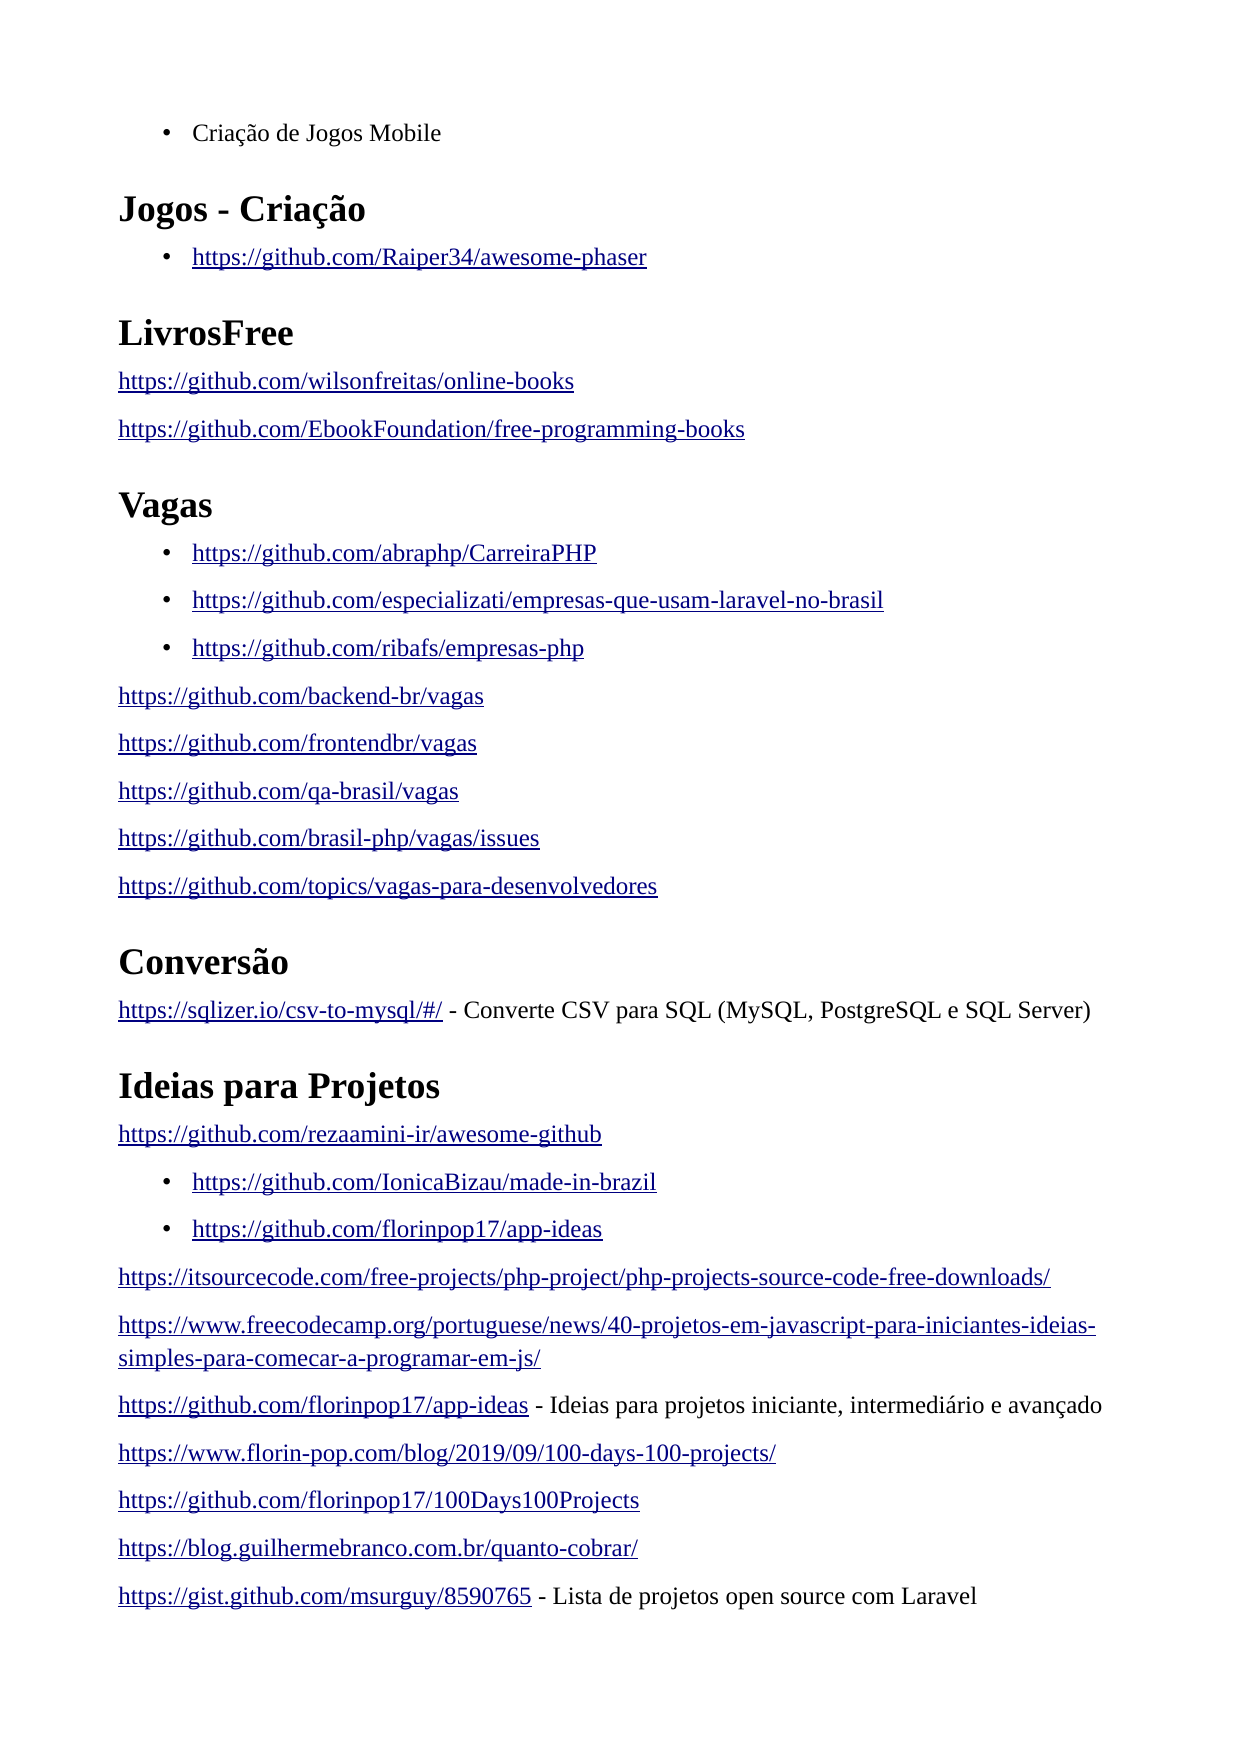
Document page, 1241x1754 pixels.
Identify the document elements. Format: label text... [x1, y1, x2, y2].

text https://github.com/florinpop17/app-ideas - Ideias para projetos iniciante, intermediário e avançado [118, 1390, 1122, 1419]
list Criação de Jogos Mobile [162, 118, 1122, 147]
text https://github.com/florinpop17/100Days100Projects [118, 1486, 1122, 1514]
text https://blog.guilhermebranco.com.br/quanto-cobrar/ [118, 1533, 1122, 1562]
text https://www.florin-pop.com/blog/2019/09/100-days-100-projects/ [118, 1438, 1122, 1467]
list https://github.com/especializati/empresas-que-usam-laravel-no-brasil [162, 586, 1122, 614]
text https://github.com/wilsonfreitas/online-books [118, 366, 1122, 395]
text https://gist.github.com/msurguy/8590765 - Lista de projetos open source com Laravel [118, 1581, 1122, 1609]
text https://www.freecodecamp.org/portuguese/news/40-projetos-em-javascript-para-iniciantes-ideias-simples-para-comecar-a-programar-em-js/ [118, 1310, 1122, 1371]
subtitle Vagas [118, 482, 1122, 525]
text https://github.com/brasil-php/vagas/issues [118, 823, 1122, 852]
subtitle Conversão [118, 939, 1122, 983]
text https://github.com/rezaamini-ir/awesome-github [118, 1119, 1122, 1148]
list https://github.com/ribafs/empresas-php [162, 633, 1122, 662]
list https://github.com/florinpop17/app-ideas [162, 1214, 1122, 1243]
text https://github.com/frontendbr/vagas [118, 728, 1122, 757]
list https://github.com/abraphp/CarreiraPHP [162, 538, 1122, 567]
subtitle Ideias para Projetos [118, 1064, 1122, 1107]
subtitle Jogos - Criação [118, 187, 1122, 230]
text https://sqlizer.io/csv-to-mysql/#/ - Converte CSV para SQL (MySQL, PostgreSQL e SQL Server) [118, 995, 1122, 1024]
text https://github.com/backend-br/vagas [118, 681, 1122, 709]
text https://itsourcecode.com/free-projects/php-project/php-projects-source-code-free-downloads/ [118, 1262, 1122, 1291]
text https://github.com/qa-brasil/vagas [118, 776, 1122, 805]
list https://github.com/IonicaBizau/made-in-brazil [162, 1167, 1122, 1196]
text https://github.com/EbookFoundation/free-programming-books [118, 414, 1122, 443]
text https://github.com/topics/vagas-para-desenvolvedores [118, 871, 1122, 900]
list https://github.com/Raiper34/awesome-phaser [162, 242, 1122, 271]
subtitle LivrosFree [118, 311, 1122, 354]
